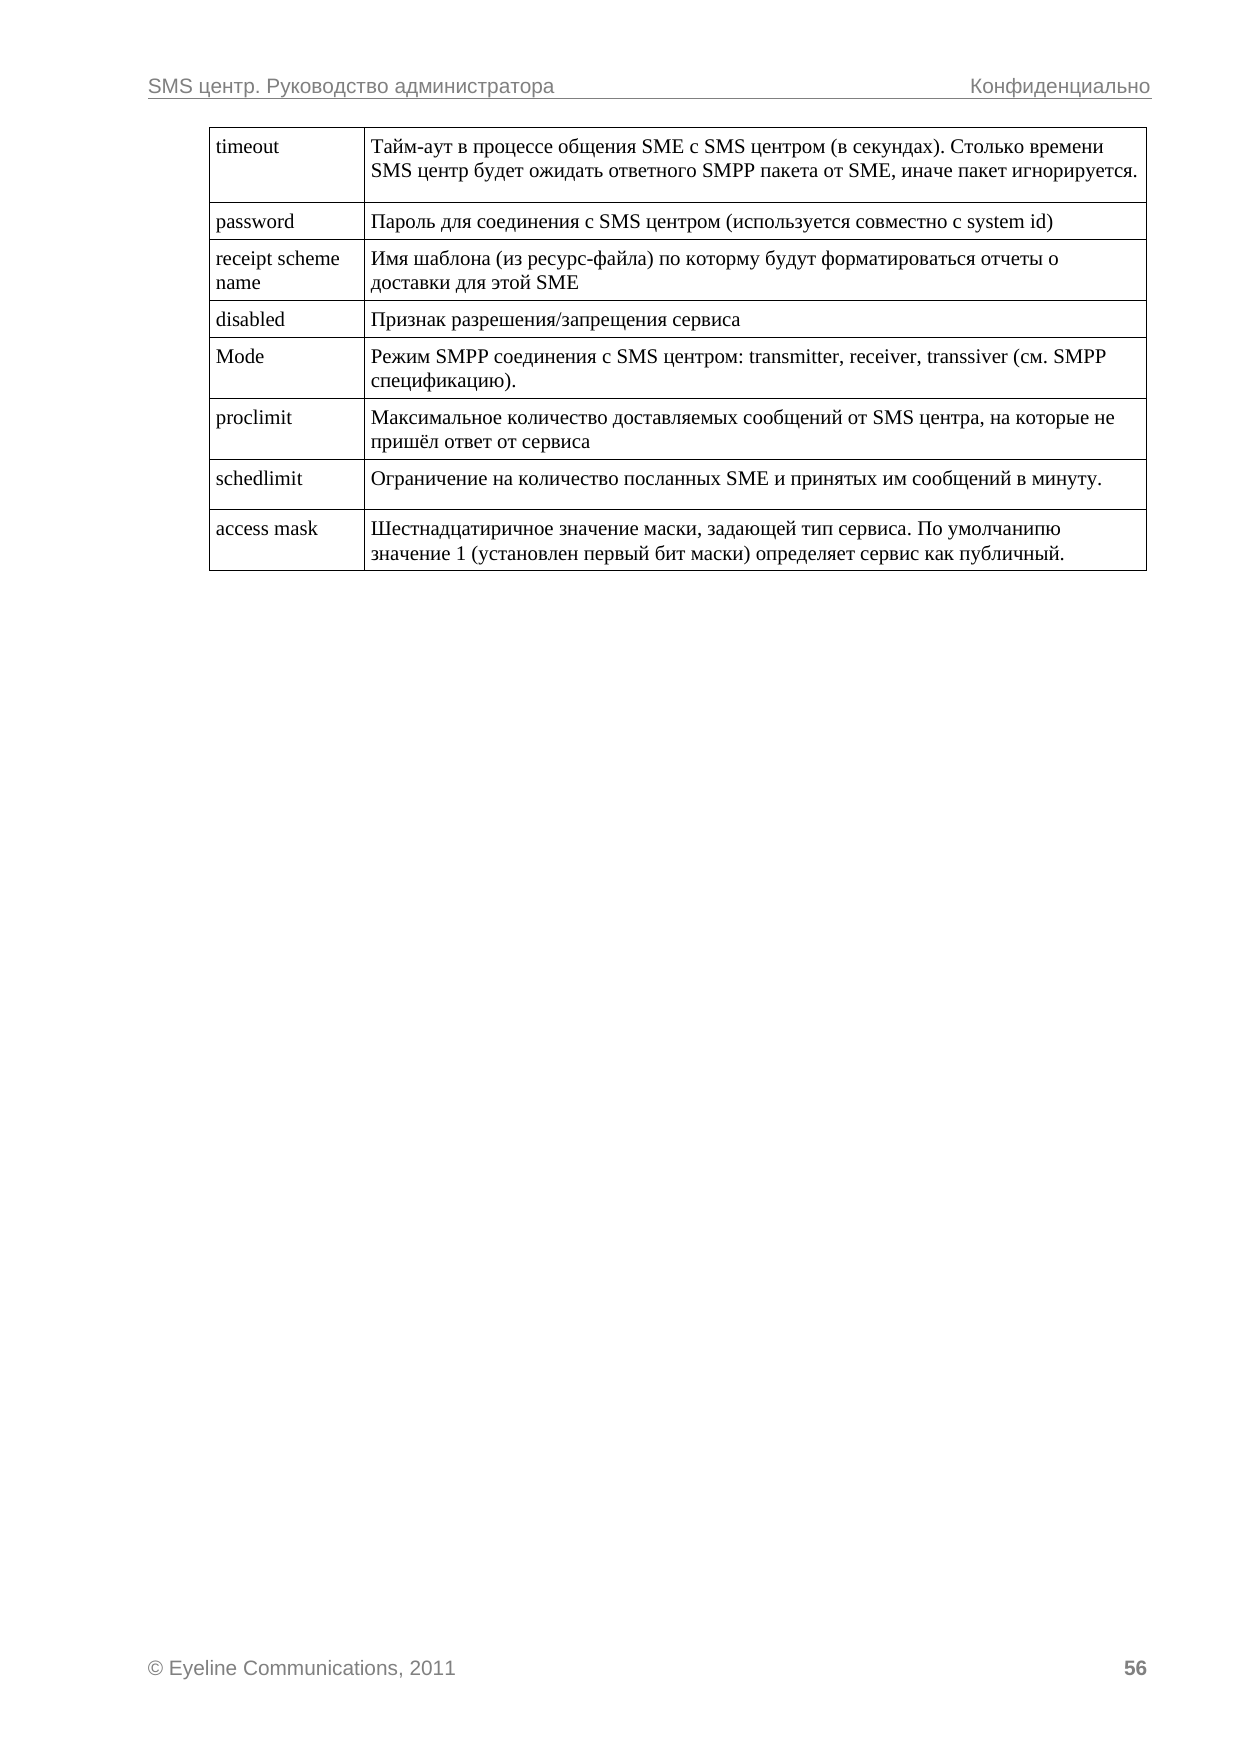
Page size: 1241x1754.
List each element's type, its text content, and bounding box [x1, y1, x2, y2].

table_cell Признак разрешения/запрещения сервиса [365, 301, 1146, 337]
table_cell Пароль для соединения с SMS центром (используется совместно с system id) [365, 203, 1146, 239]
table_cell Имя шаблона (из ресурс-файла) по которму будут форматироваться отчеты о доставки для этой SME [365, 240, 1146, 300]
table_cell Шестнадцатиричное значение маски, задающей тип сервиса. По умолчанипю значение 1 (установлен первый бит маски) определяет сервис как публичный. [365, 510, 1146, 570]
table_cell Режим SMPP соединения с SMS центром: transmitter, receiver, transsiver (см. SMPP спецификацию). [365, 338, 1146, 398]
table_cell schedlimit [210, 460, 364, 509]
table_cell proclimit [210, 399, 364, 459]
table_cell password [210, 203, 364, 239]
table_cell receipt scheme name [210, 240, 364, 300]
table_cell Ограничение на количество посланных SME и принятых им сообщений в минуту. [365, 460, 1146, 509]
table_cell timeout [210, 128, 364, 202]
table_cell Тайм-аут в процессе общения SME с SMS центром (в секундах). Столько времени SMS центр будет ожидать ответного SMPP пакета от SME, иначе пакет игнорируется. [365, 128, 1146, 202]
table_cell Максимальное количество доставляемых сообщений от SMS центра, на которые не пришёл ответ от сервиса [365, 399, 1146, 459]
table_cell access mask [210, 510, 364, 570]
table_cell disabled [210, 301, 364, 337]
table_cell Mode [210, 338, 364, 398]
